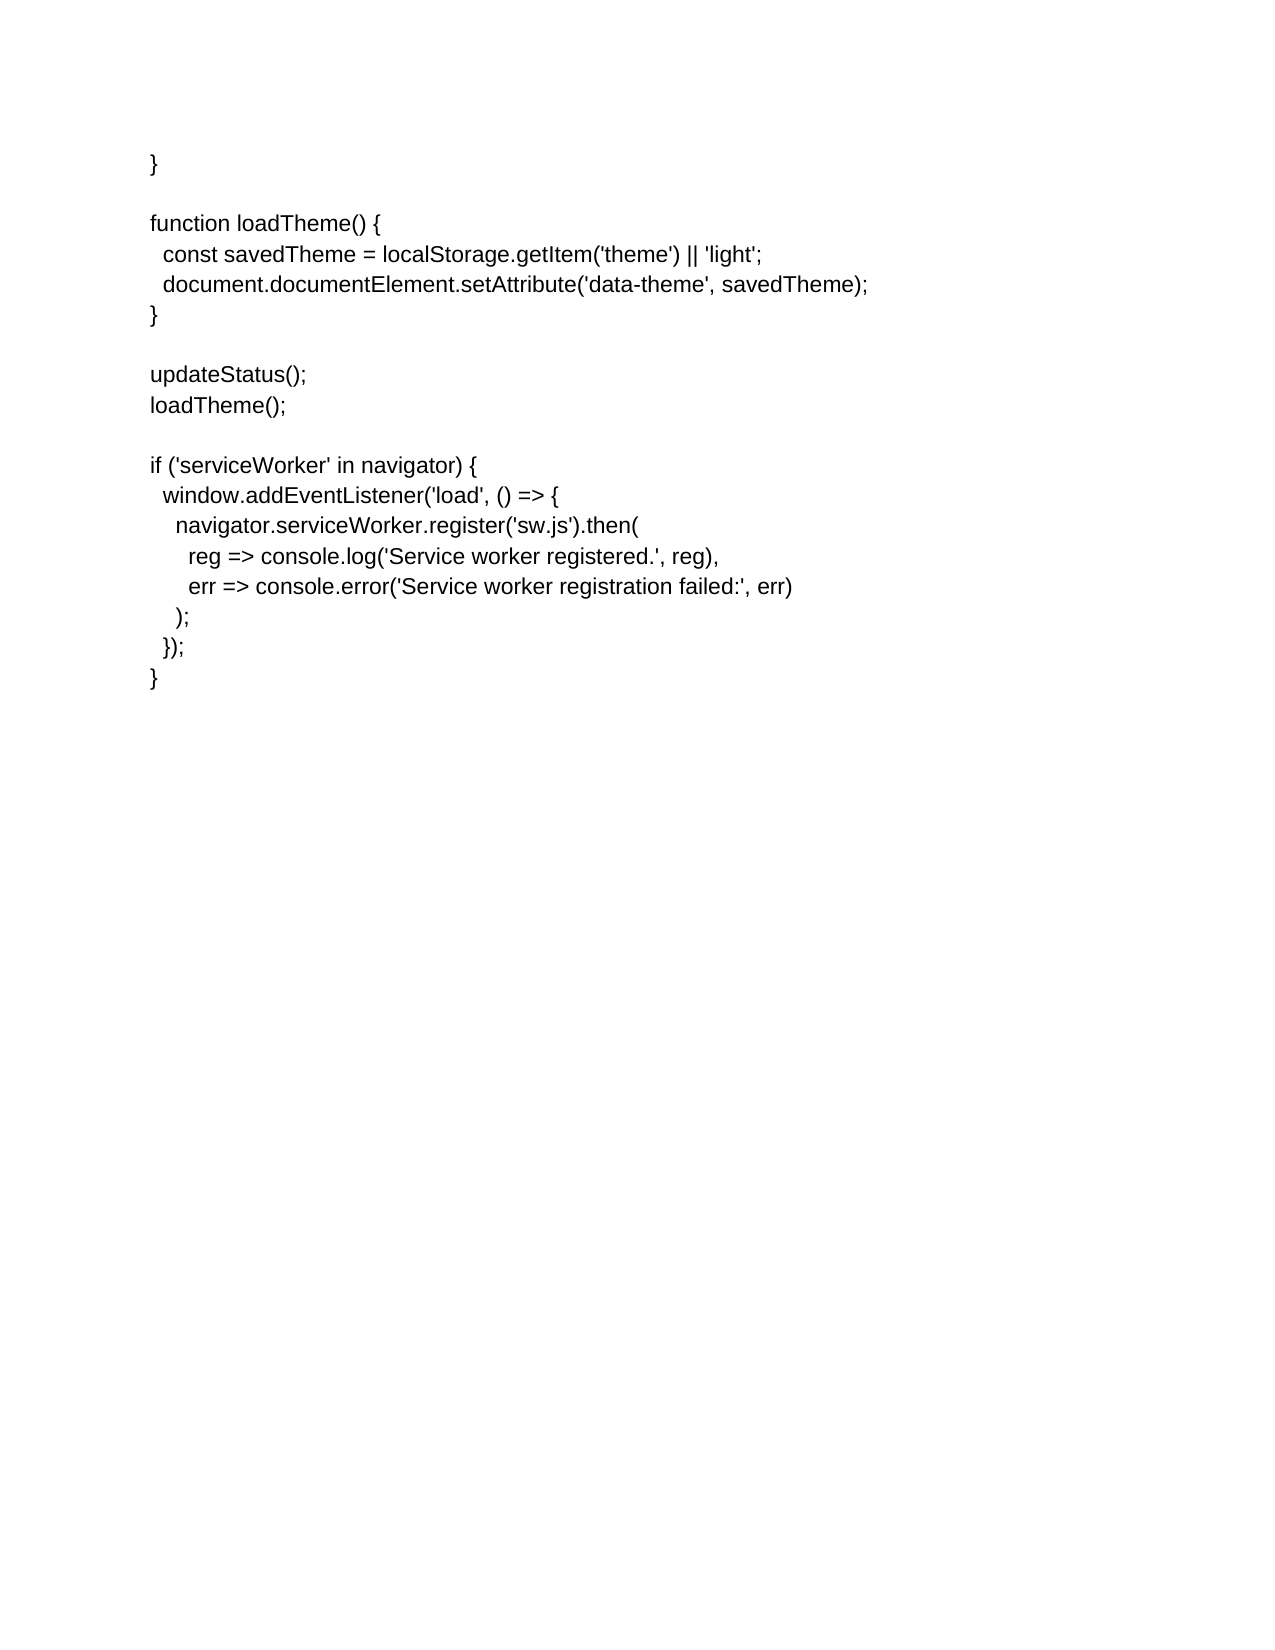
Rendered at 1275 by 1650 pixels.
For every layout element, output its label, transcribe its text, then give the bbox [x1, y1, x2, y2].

text navigator.serviceWorker.register('sw.js').then( [150, 512, 1125, 539]
text } [150, 301, 1125, 327]
text reg => console.log('Service worker registered.', reg), [150, 543, 1125, 569]
text window.addEventListener('load', () => { [150, 482, 1125, 509]
text err => console.error('Service worker registration failed:', err) [150, 573, 1125, 599]
text document.documentElement.setAttribute('data-theme', savedTheme); [150, 271, 1125, 297]
text updateStatus(); [150, 361, 1125, 388]
text if ('serviceWorker' in navigator) { [150, 452, 1125, 478]
text const savedTheme = localStorage.getItem('theme') || 'light'; [150, 241, 1125, 267]
text ); [150, 603, 1125, 629]
text loadTheme(); [150, 392, 1125, 418]
text } [150, 663, 1125, 690]
text function loadTheme() { [150, 210, 1125, 237]
text }); [150, 633, 1125, 660]
text } [150, 150, 1125, 176]
